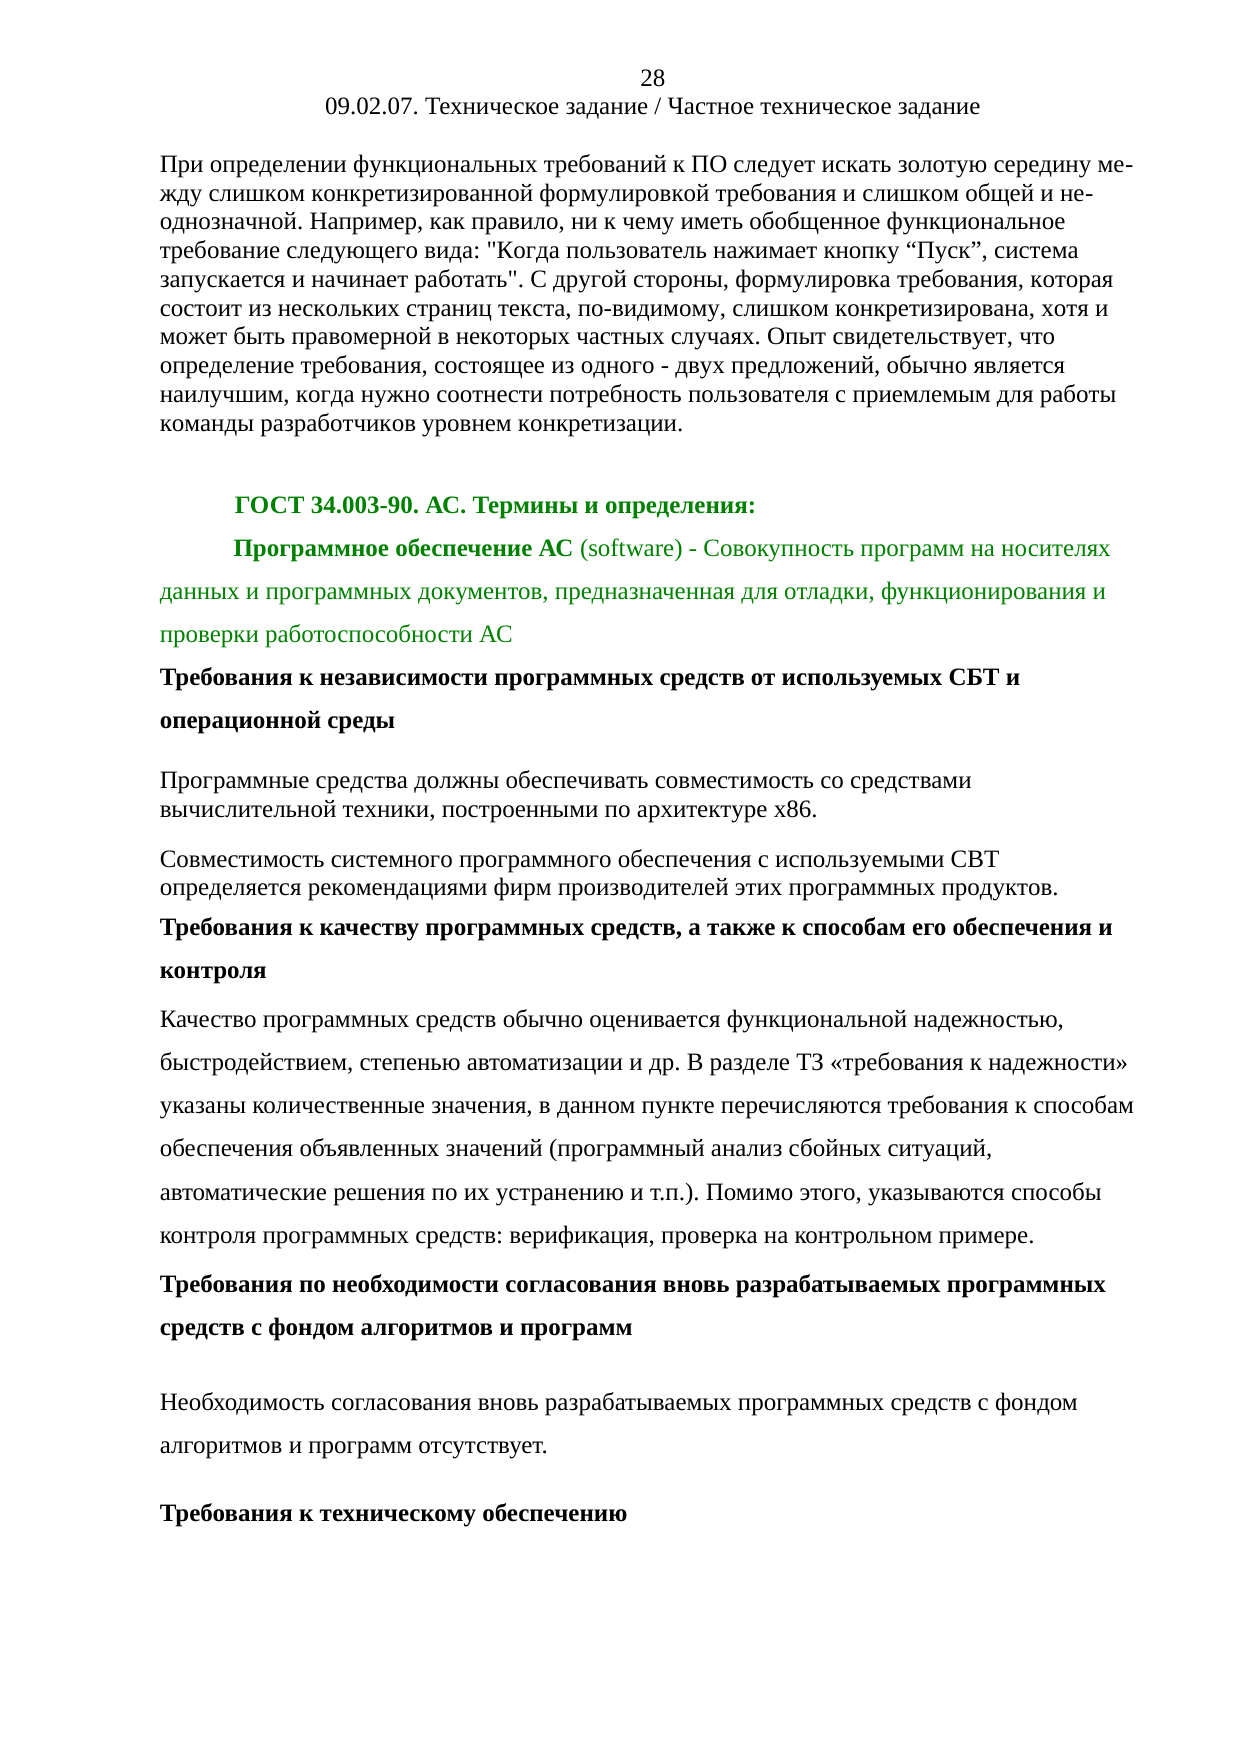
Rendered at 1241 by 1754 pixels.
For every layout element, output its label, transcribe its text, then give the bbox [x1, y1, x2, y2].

subtitle Требования к техническому обеспечению [159, 1498, 1146, 1527]
text Совместимость системного программного обеспечения с используемыми СВТ определяется рекомендациями фирм производителей этих программных продуктов. [159, 844, 1146, 901]
text Программные средства должны обеспечивать совместимость со средствами вычислительной техники, построенными по архитектуре х86. [159, 765, 1146, 823]
subtitle Требования по необходимости согласования вновь разрабатываемых программных средств с фондом алгоритмов и программ [159, 1269, 1146, 1341]
text Программное обеспечение АС (software) - Совокупность программ на носителях данных и программных документов, предназначенная для отладки, функционирования и проверки работоспособности АС [159, 533, 1146, 648]
subtitle Требования к качеству программных средств, а также к способам его обеспечения и контроля [159, 912, 1146, 983]
text ГОСТ 34.003-90. АС. Термины и определения: [159, 490, 1146, 519]
subtitle Качество программных средств обычно оценивается функциональной надежностью, быстродействием, степенью автоматизации и др. В разделе ТЗ «требования к надежности» указаны количественные значения, в данном пункте перечисляются требования к способам обеспечения объявленных значений (программный анализ сбойных ситуаций, автоматические решения по их устранению и т.п.). Помимо этого, указываются способы контроля программных средств: верификация, проверка на контрольном примере. [159, 1004, 1146, 1248]
subtitle Требования к независимости программных средств от используемых СБТ и операционной среды [159, 662, 1146, 734]
text При определении функциональных требований к ПО следует искать золотую середину ме­жду слишком конкретизированной формулировкой требования и слишком общей и не­однозначной. Например, как правило, ни к чему иметь обобщенное функциональное требование следующего вида: "Когда пользователь нажимает кнопку “Пуск”, система запускается и начинает ра­ботать". С другой стороны, формулировка требования, которая состоит из нескольких страниц текста, по-видимому, слишком конкретизирована, хотя и может быть правомерной в некоторых частных случаях. Опыт свидетельствует, что определение требования, состоящее из одного - двух предложений, обычно является наилучшим, когда нужно соотнести по­требность пользователя с приемлемым для работы команды разработчиков уровнем конкретизации. [159, 149, 1146, 436]
subtitle Необходимость согласования вновь разрабатываемых программных средств с фондом алгоритмов и программ отсутствует. [159, 1387, 1146, 1458]
